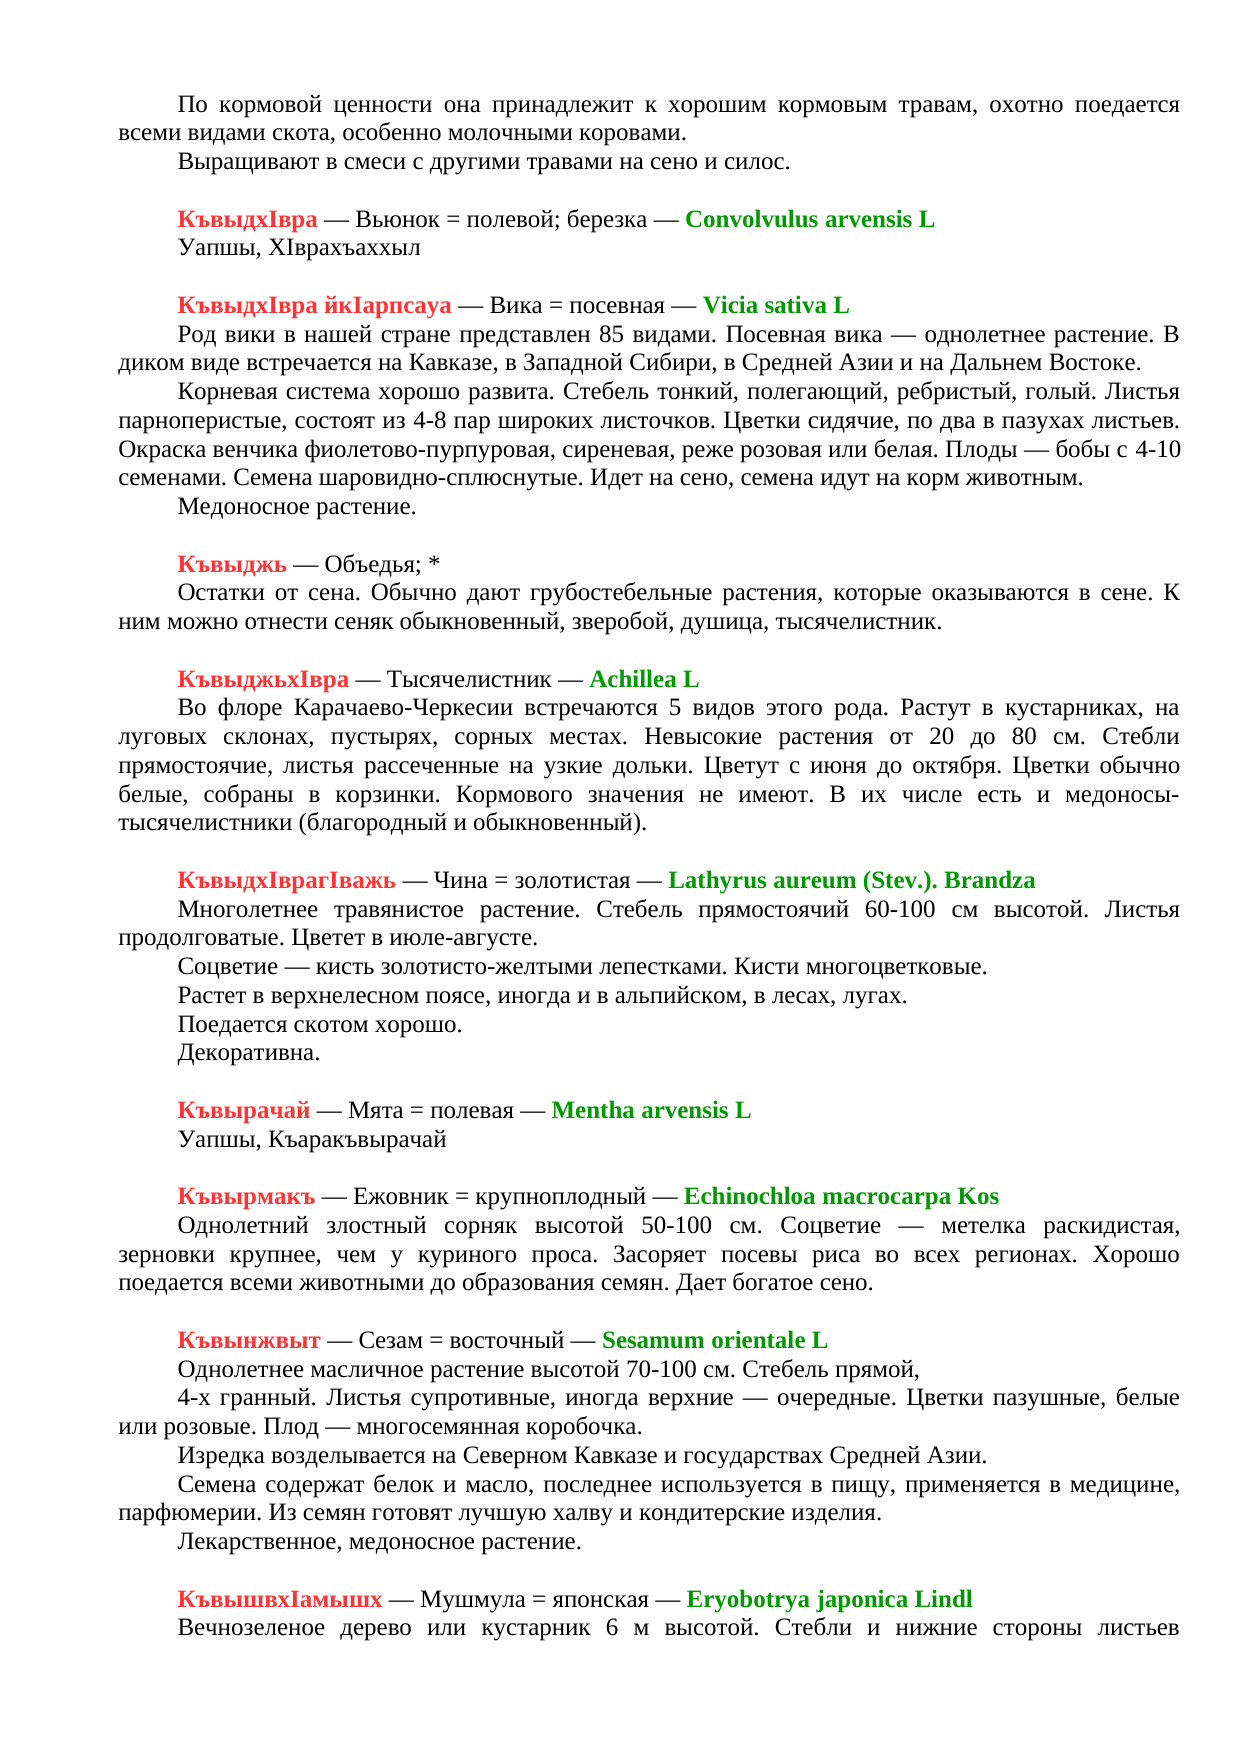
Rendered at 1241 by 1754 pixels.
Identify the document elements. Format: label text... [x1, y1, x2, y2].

text Однолетнее масличное растение высотой 70-100 см. Стебель прямой, [118, 1354, 1181, 1382]
text 4-х гранный. Листья супротивные, иногда верхние — очередные. Цветки пазушные, белые или розовые. Плод — многосемянная коробочка. [118, 1382, 1181, 1440]
text Къвырачай — Мята = полевая — Mentha arvensis L [118, 1095, 1181, 1124]
text Уапшы, ХIврахъаххыл [118, 232, 1181, 261]
text Декоративна. [118, 1037, 1181, 1066]
text Вечнозеленое дерево или кустарник 6 м высотой. Стебли и нижние стороны листьев [118, 1612, 1181, 1641]
text По кормовой ценности она принадлежит к хорошим кормовым травам, охотно поедается всеми видами скота, особенно молочными коровами. [118, 89, 1181, 146]
text Растет в верхнелесном поясе, иногда и в альпийском, в лесах, лугах. [118, 980, 1181, 1009]
text Корневая система хорошо развита. Стебель тонкий, полегающий, ребристый, голый. Листья парноперистые, состоят из 4-8 пар широких листочков. Цветки сидячие, по два в пазухах листьев. Окраска венчика фиолетово-пурпуровая, сиреневая, реже розовая или белая. Плоды — бобы с 4-10 семенами. Семена шаровидно-сплюснутые. Идет на сено, семена идут на корм животным. [118, 376, 1181, 491]
text Во флоре Карачаево-Черкесии встречаются 5 видов этого рода. Растут в кустарниках, на луговых склонах, пустырях, сорных местах. Невысокие растения от 20 до 80 см. Стебли прямостоячие, листья рассеченные на узкие дольки. Цветут с июня до октября. Цветки обычно белые, собраны в корзинки. Кормового значения не имеют. В их числе есть и медоносы-тысячелистники (благородный и обыкновенный). [118, 692, 1181, 836]
text КъвыджьхIвра — Тысячелистник — Achillea L [118, 664, 1181, 692]
text Поедается скотом хорошо. [118, 1009, 1181, 1037]
text КъвыдхIврагIважь — Чина = золотистая — Lathyrus aureum (Stev.). Brandza [118, 865, 1181, 894]
text Изредка возделывается на Северном Кавказе и государствах Средней Азии. [118, 1440, 1181, 1469]
text Семена содержат белок и масло, последнее используется в пищу, применяется в медицине, парфюмерии. Из семян готовят лучшую халву и кондитерские изделия. [118, 1469, 1181, 1526]
text Уапшы, Къаракъвырачай [118, 1124, 1181, 1152]
text Род вики в нашей стране представлен 85 видами. Посевная вика — однолетнее растение. В диком виде встречается на Кавказе, в Западной Сибири, в Средней Азии и на Дальнем Востоке. [118, 319, 1181, 376]
text Однолетний злостный сорняк высотой 50-100 см. Соцветие — метелка раскидистая, зерновки крупнее, чем у куриного проса. Засоряет посевы риса во всех регионах. Хорошо поедается всеми животными до образования семян. Дает богатое сено. [118, 1210, 1181, 1296]
text Лекарственное, медоносное растение. [118, 1526, 1181, 1555]
text Къвыджь — Объедья; * [118, 549, 1181, 577]
text Соцветие — кисть золотисто-желтыми лепестками. Кисти многоцветковые. [118, 951, 1181, 980]
text КъвыдхIвра йкIарпсауа — Вика = посевная — Vicia sativa L [118, 290, 1181, 319]
text Выращивают в смеси с другими травами на сено и силос. [118, 146, 1181, 175]
text Къвынжвыт — Сезам = восточный — Sesamum orientale L [118, 1325, 1181, 1354]
text КъвышвхIамышх — Мушмула = японская — Eryobotrya japonica Lindl [118, 1584, 1181, 1612]
text Къвырмакъ — Ежовник = крупноплодный — Echinochloa macrocarpa Kos [118, 1181, 1181, 1210]
text Медоносное растение. [118, 491, 1181, 520]
text Остатки от сена. Обычно дают грубостебельные растения, которые оказываются в сене. К ним можно отнести сеняк обыкновенный, зверобой, душица, тысячелистник. [118, 577, 1181, 635]
text КъвыдхIвра — Вьюнок = полевой; березка — Convolvulus arvensis L [118, 204, 1181, 232]
text Многолетнее травянистое растение. Стебель прямостоячий 60-100 см высотой. Листья продолговатые. Цветет в июле-августе. [118, 894, 1181, 951]
